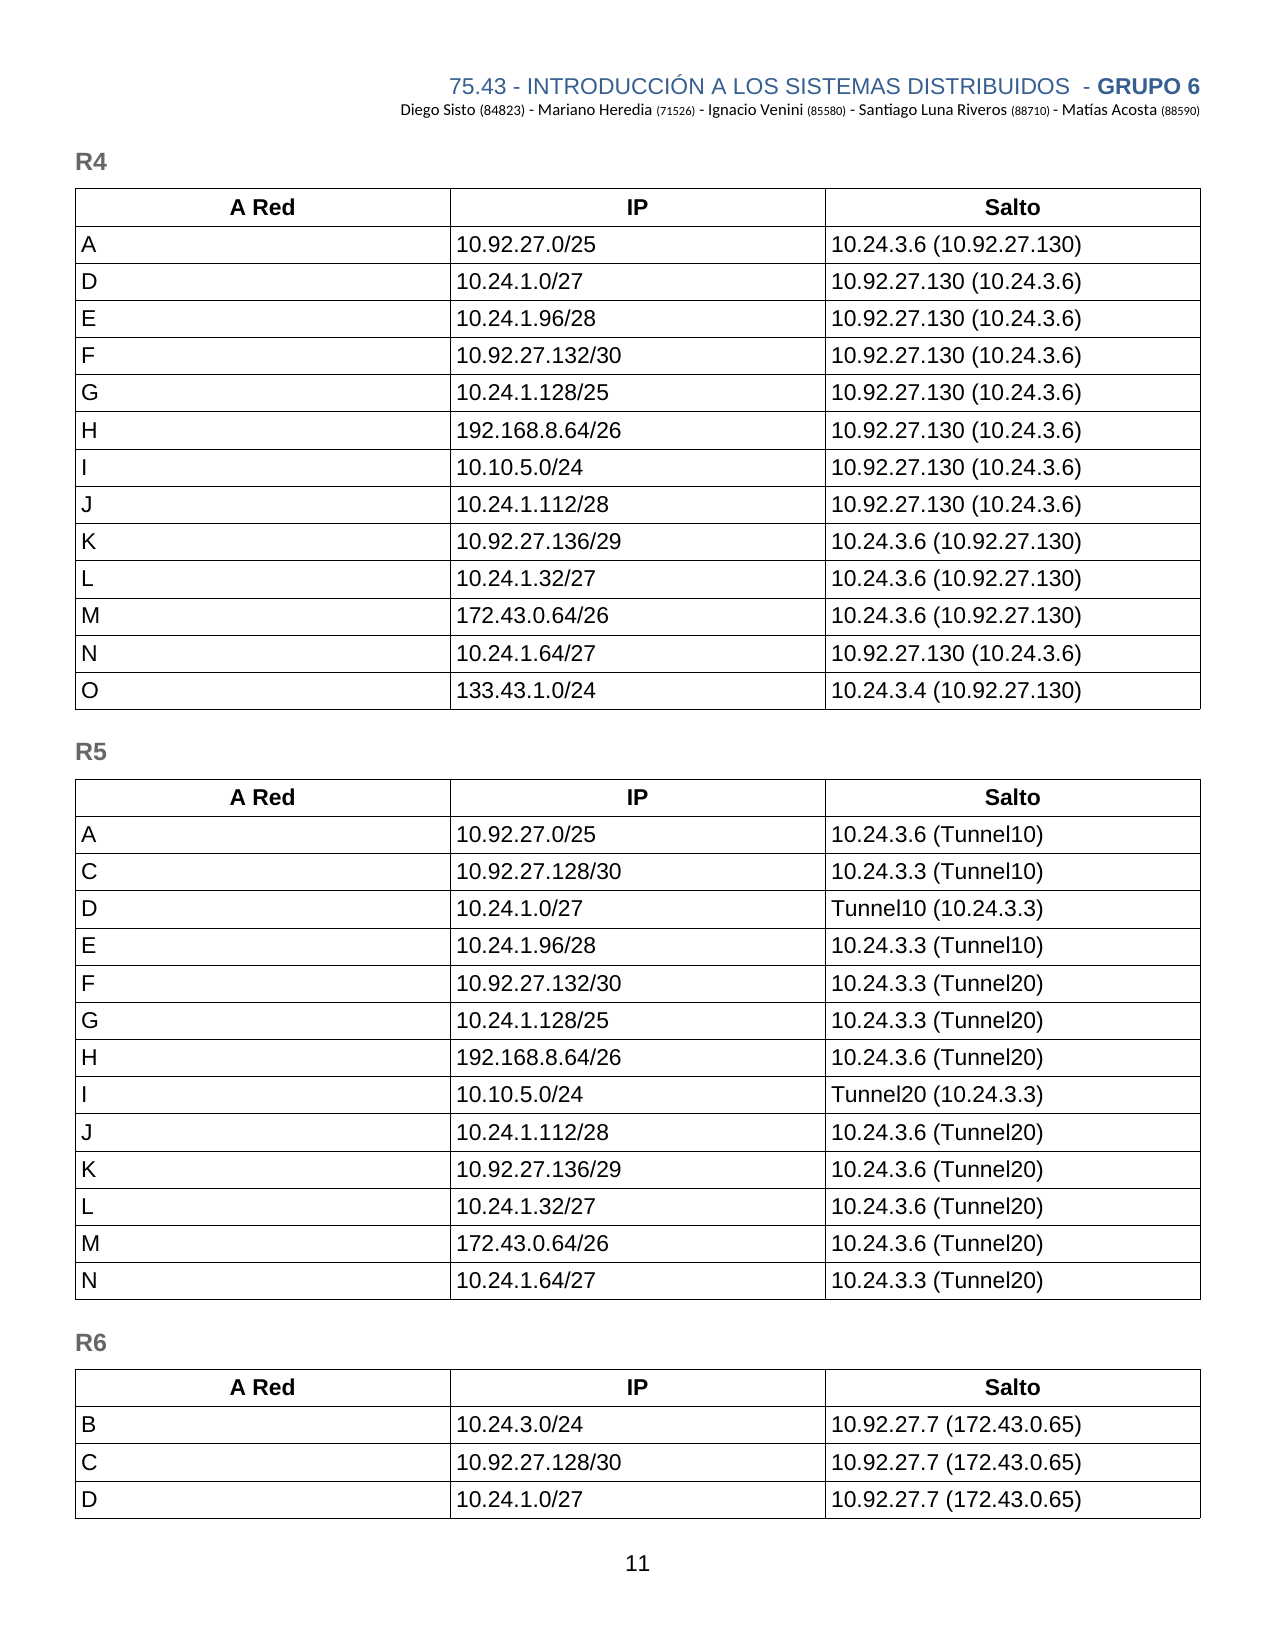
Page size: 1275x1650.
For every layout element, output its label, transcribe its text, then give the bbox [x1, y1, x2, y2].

table_cell N [76, 636, 450, 672]
subtitle R4 [75, 148, 1200, 176]
table_cell Tunnel20 (10.24.3.3) [826, 1077, 1200, 1113]
table_cell 10.10.5.0/24 [451, 1077, 825, 1113]
table_cell 10.24.3.6 (Tunnel20) [826, 1189, 1200, 1225]
table_cell 10.24.1.128/25 [451, 1003, 825, 1039]
table_cell F [76, 966, 450, 1002]
table_cell 10.92.27.7 (172.43.0.65) [826, 1407, 1200, 1443]
table_header IP [451, 189, 825, 226]
table_cell 10.24.3.3 (Tunnel20) [826, 1003, 1200, 1039]
table_cell A [76, 817, 450, 853]
table_cell 10.92.27.0/25 [451, 227, 825, 263]
table_cell 10.24.3.3 (Tunnel10) [826, 854, 1200, 890]
table_cell 10.92.27.132/30 [451, 338, 825, 374]
table_cell 10.24.1.128/25 [451, 375, 825, 411]
table_header IP [451, 780, 825, 816]
table_cell 10.24.1.112/28 [451, 487, 825, 523]
table_cell C [76, 854, 450, 890]
subtitle R6 [75, 1328, 1200, 1356]
table_cell O [76, 673, 450, 709]
table_cell 10.92.27.130 (10.24.3.6) [826, 412, 1200, 449]
table_header A Red [76, 1370, 450, 1406]
table_cell J [76, 1114, 450, 1151]
table_cell 10.24.1.32/27 [451, 1189, 825, 1225]
table_cell 10.92.27.132/30 [451, 966, 825, 1002]
table_cell 10.10.5.0/24 [451, 450, 825, 486]
table_header Salto [826, 780, 1200, 816]
table_cell 172.43.0.64/26 [451, 599, 825, 634]
table_cell 10.92.27.130 (10.24.3.6) [826, 338, 1200, 374]
table_cell 10.24.1.0/27 [451, 891, 825, 927]
table_cell 10.24.1.0/27 [451, 264, 825, 300]
table_header A Red [76, 189, 450, 226]
table_cell 10.92.27.128/30 [451, 1444, 825, 1481]
table_cell 10.24.1.96/28 [451, 929, 825, 964]
table_cell 10.92.27.130 (10.24.3.6) [826, 264, 1200, 300]
table_cell 10.92.27.136/29 [451, 1152, 825, 1188]
table_cell K [76, 1152, 450, 1188]
table_cell 10.24.3.6 (Tunnel20) [826, 1152, 1200, 1188]
table_cell I [76, 450, 450, 486]
table_cell B [76, 1407, 450, 1443]
table_cell M [76, 1226, 450, 1262]
table_cell 10.24.3.6 (10.92.27.130) [826, 227, 1200, 263]
table_cell 10.24.3.6 (10.92.27.130) [826, 561, 1200, 597]
table_cell C [76, 1444, 450, 1481]
table_cell G [76, 1003, 450, 1039]
table_cell 192.168.8.64/26 [451, 412, 825, 449]
table_cell 133.43.1.0/24 [451, 673, 825, 709]
table_cell G [76, 375, 450, 411]
table_cell 10.24.3.6 (Tunnel20) [826, 1040, 1200, 1076]
table_cell 10.24.1.0/27 [451, 1482, 825, 1518]
table_cell 10.92.27.7 (172.43.0.65) [826, 1444, 1200, 1481]
table_header A Red [76, 780, 450, 816]
table_cell 10.24.3.3 (Tunnel20) [826, 1263, 1200, 1299]
table_cell M [76, 599, 450, 634]
table_cell D [76, 891, 450, 927]
table_cell 10.24.3.6 (Tunnel20) [826, 1226, 1200, 1262]
table_cell 10.92.27.128/30 [451, 854, 825, 890]
table_cell 10.92.27.7 (172.43.0.65) [826, 1482, 1200, 1518]
table_cell A [76, 227, 450, 263]
table_cell E [76, 301, 450, 337]
table_cell 10.24.3.6 (10.92.27.130) [826, 599, 1200, 634]
table_cell H [76, 1040, 450, 1076]
subtitle R5 [75, 738, 1200, 766]
table_cell D [76, 1482, 450, 1518]
table_cell Tunnel10 (10.24.3.3) [826, 891, 1200, 927]
table_cell I [76, 1077, 450, 1113]
table_header IP [451, 1370, 825, 1406]
table_cell J [76, 487, 450, 523]
table_cell D [76, 264, 450, 300]
table_header Salto [826, 1370, 1200, 1406]
table_cell 10.24.3.3 (Tunnel20) [826, 966, 1200, 1002]
table_cell 10.24.3.4 (10.92.27.130) [826, 673, 1200, 709]
table_cell 192.168.8.64/26 [451, 1040, 825, 1076]
table_cell N [76, 1263, 450, 1299]
table_cell 10.92.27.130 (10.24.3.6) [826, 487, 1200, 523]
table_cell 10.24.3.6 (Tunnel10) [826, 817, 1200, 853]
table_cell H [76, 412, 450, 449]
table_cell 10.92.27.130 (10.24.3.6) [826, 636, 1200, 672]
table_header Salto [826, 189, 1200, 226]
table_cell 10.24.1.32/27 [451, 561, 825, 597]
table_cell F [76, 338, 450, 374]
table_cell 10.24.3.0/24 [451, 1407, 825, 1443]
table_cell 10.24.3.6 (Tunnel20) [826, 1114, 1200, 1151]
table_cell L [76, 1189, 450, 1225]
table_cell 10.92.27.130 (10.24.3.6) [826, 375, 1200, 411]
table_cell 172.43.0.64/26 [451, 1226, 825, 1262]
table_cell 10.92.27.0/25 [451, 817, 825, 853]
table_cell E [76, 929, 450, 964]
table_cell 10.92.27.130 (10.24.3.6) [826, 450, 1200, 486]
table_cell 10.24.3.6 (10.92.27.130) [826, 524, 1200, 560]
table_cell 10.24.1.96/28 [451, 301, 825, 337]
table_cell 10.24.1.64/27 [451, 636, 825, 672]
table_cell L [76, 561, 450, 597]
table_cell 10.24.3.3 (Tunnel10) [826, 929, 1200, 964]
table_cell 10.24.1.112/28 [451, 1114, 825, 1151]
table_cell 10.92.27.130 (10.24.3.6) [826, 301, 1200, 337]
table_cell 10.92.27.136/29 [451, 524, 825, 560]
table_cell 10.24.1.64/27 [451, 1263, 825, 1299]
table_cell K [76, 524, 450, 560]
